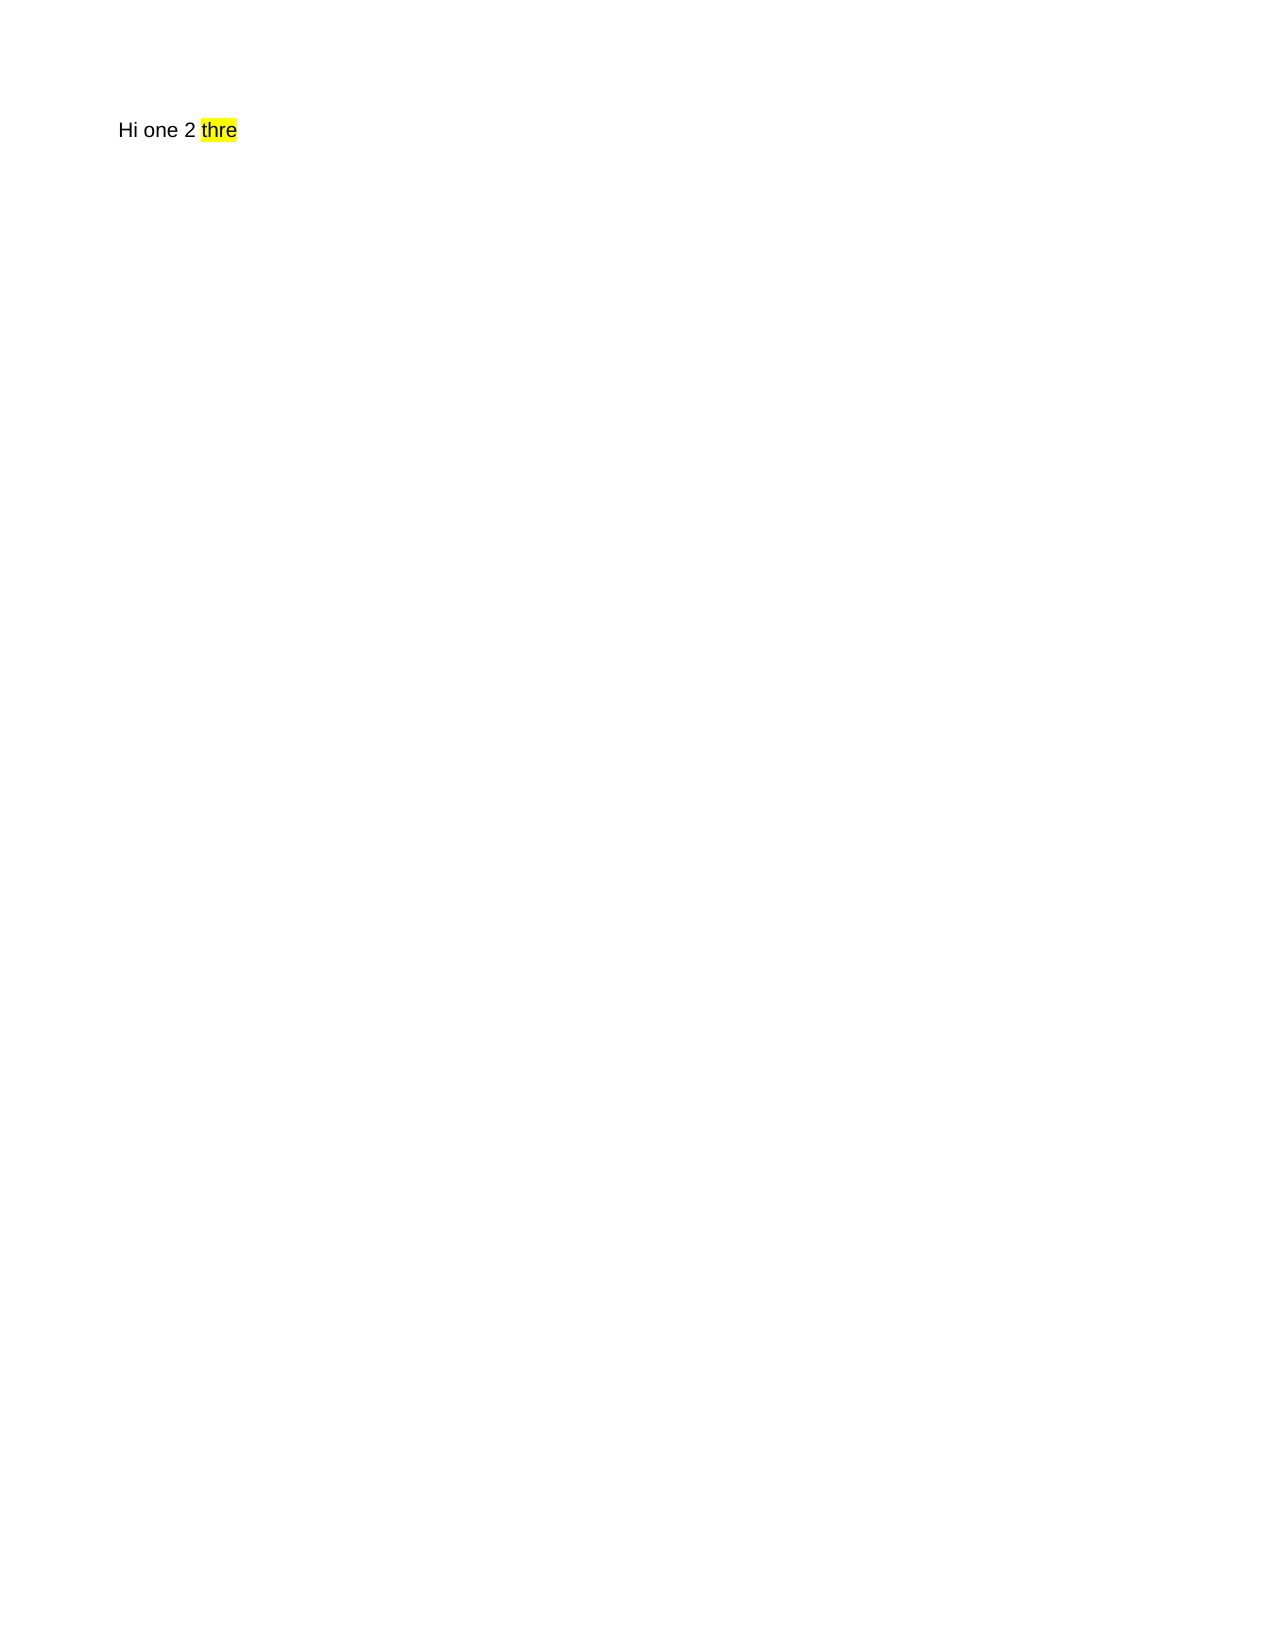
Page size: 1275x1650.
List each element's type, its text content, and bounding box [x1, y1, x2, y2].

text Hi one 2 thre [118, 118, 1157, 142]
